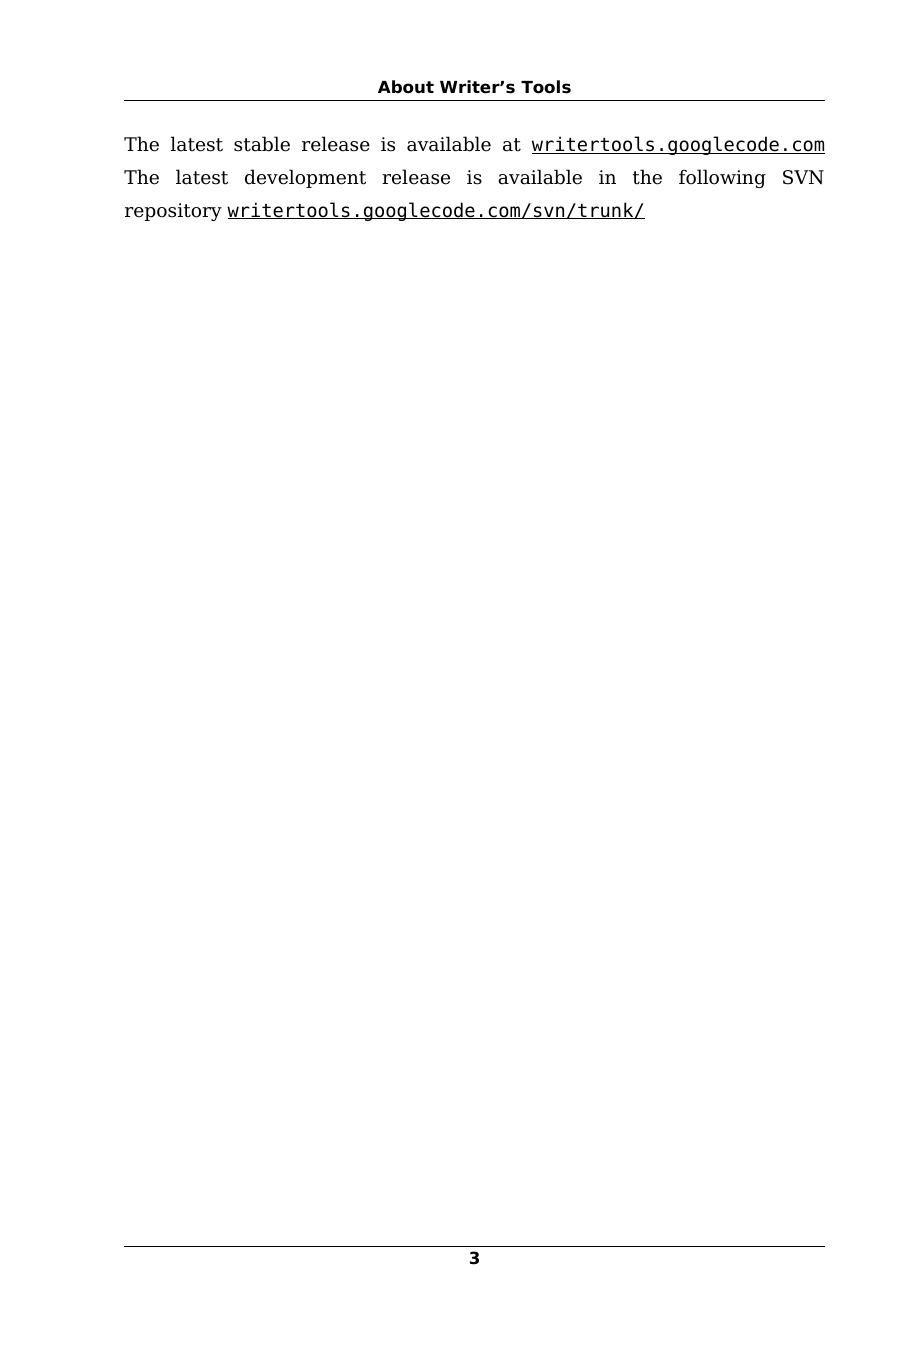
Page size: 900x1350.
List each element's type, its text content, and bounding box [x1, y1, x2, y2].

text The latest stable release is available at writertools.googlecode.com The latest development release is available in the following SVN repository writertools.googlecode.com/svn/trunk/ [124, 134, 825, 221]
